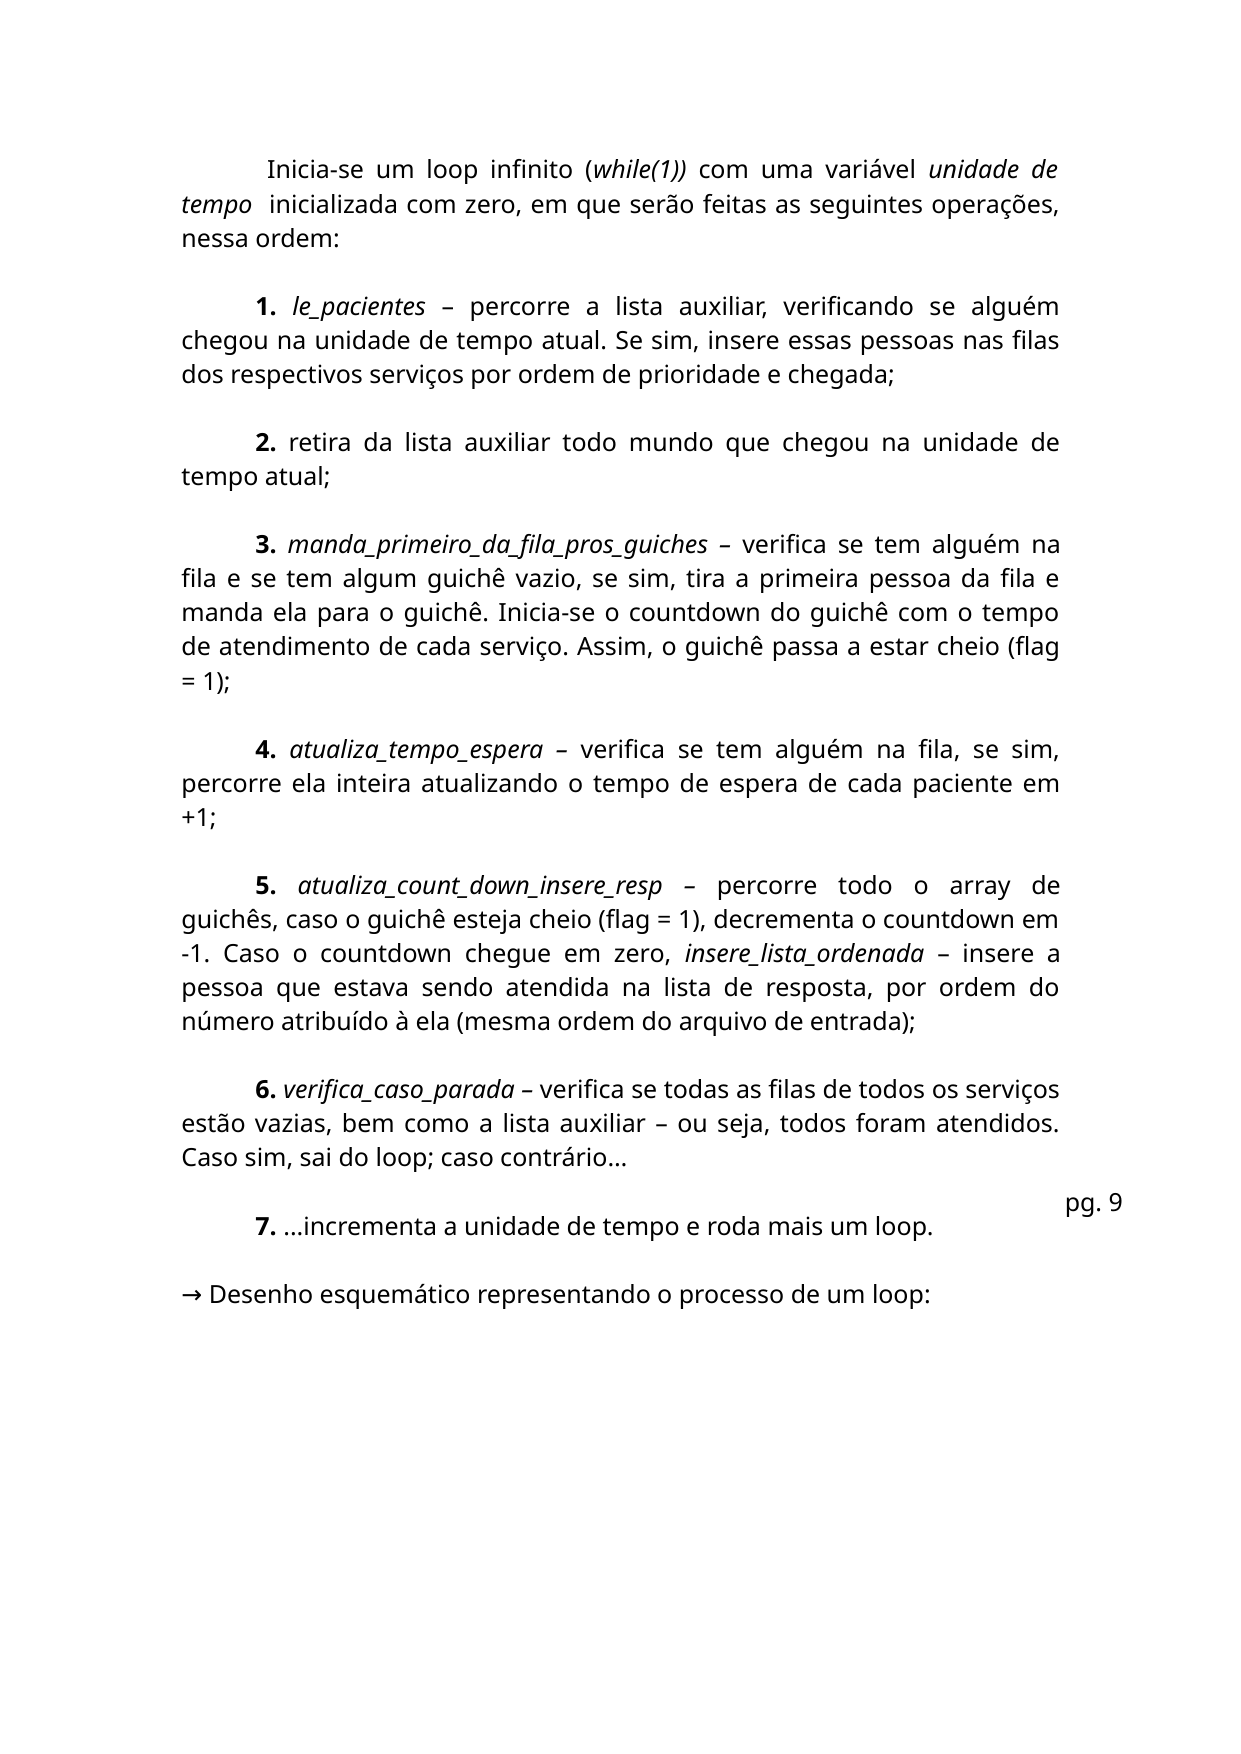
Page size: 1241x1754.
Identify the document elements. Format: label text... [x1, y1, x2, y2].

text 3. manda_primeiro_da_fila_pros_guiches – verifica se tem alguém na fila e se tem algum guichê vazio, se sim, tira a primeira pessoa da fila e manda ela para o guichê. Inicia-se o countdown do guichê com o tempo de atendimento de cada serviço. Assim, o guichê passa a estar cheio (flag = 1); [181, 527, 1061, 697]
text → Desenho esquemático representando o processo de um loop: [181, 1276, 1061, 1310]
text 1. le_pacientes – percorre a lista auxiliar, verificando se alguém chegou na unidade de tempo atual. Se sim, insere essas pessoas nas filas dos respectivos serviços por ordem de prioridade e chegada; [181, 288, 1061, 391]
text Inicia-se um loop infinito (while(1)) com uma variável unidade de tempo inicializada com zero, em que serão feitas as seguintes operações, nessa ordem: [181, 152, 1061, 254]
text 6. verifica_caso_parada – verifica se todas as filas de todos os serviços estão vazias, bem como a lista auxiliar – ou seja, todos foram atendidos. Caso sim, sai do loop; caso contrário… [181, 1072, 1061, 1174]
text 2. retira da lista auxiliar todo mundo que chegou na unidade de tempo atual; [181, 425, 1061, 493]
text 7. ...incrementa a unidade de tempo e roda mais um loop. [181, 1208, 1061, 1242]
text 5. atualiza_count_down_insere_resp – percorre todo o array de guichês, caso o guichê esteja cheio (flag = 1), decrementa o countdown em -1. Caso o countdown chegue em zero, insere_lista_ordenada – insere a pessoa que estava sendo atendida na lista de resposta, por ordem do número atribuído à ela (mesma ordem do arquivo de entrada); [181, 867, 1061, 1038]
text 4. atualiza_tempo_espera – verifica se tem alguém na fila, se sim, percorre ela inteira atualizando o tempo de espera de cada paciente em +1; [181, 731, 1061, 833]
